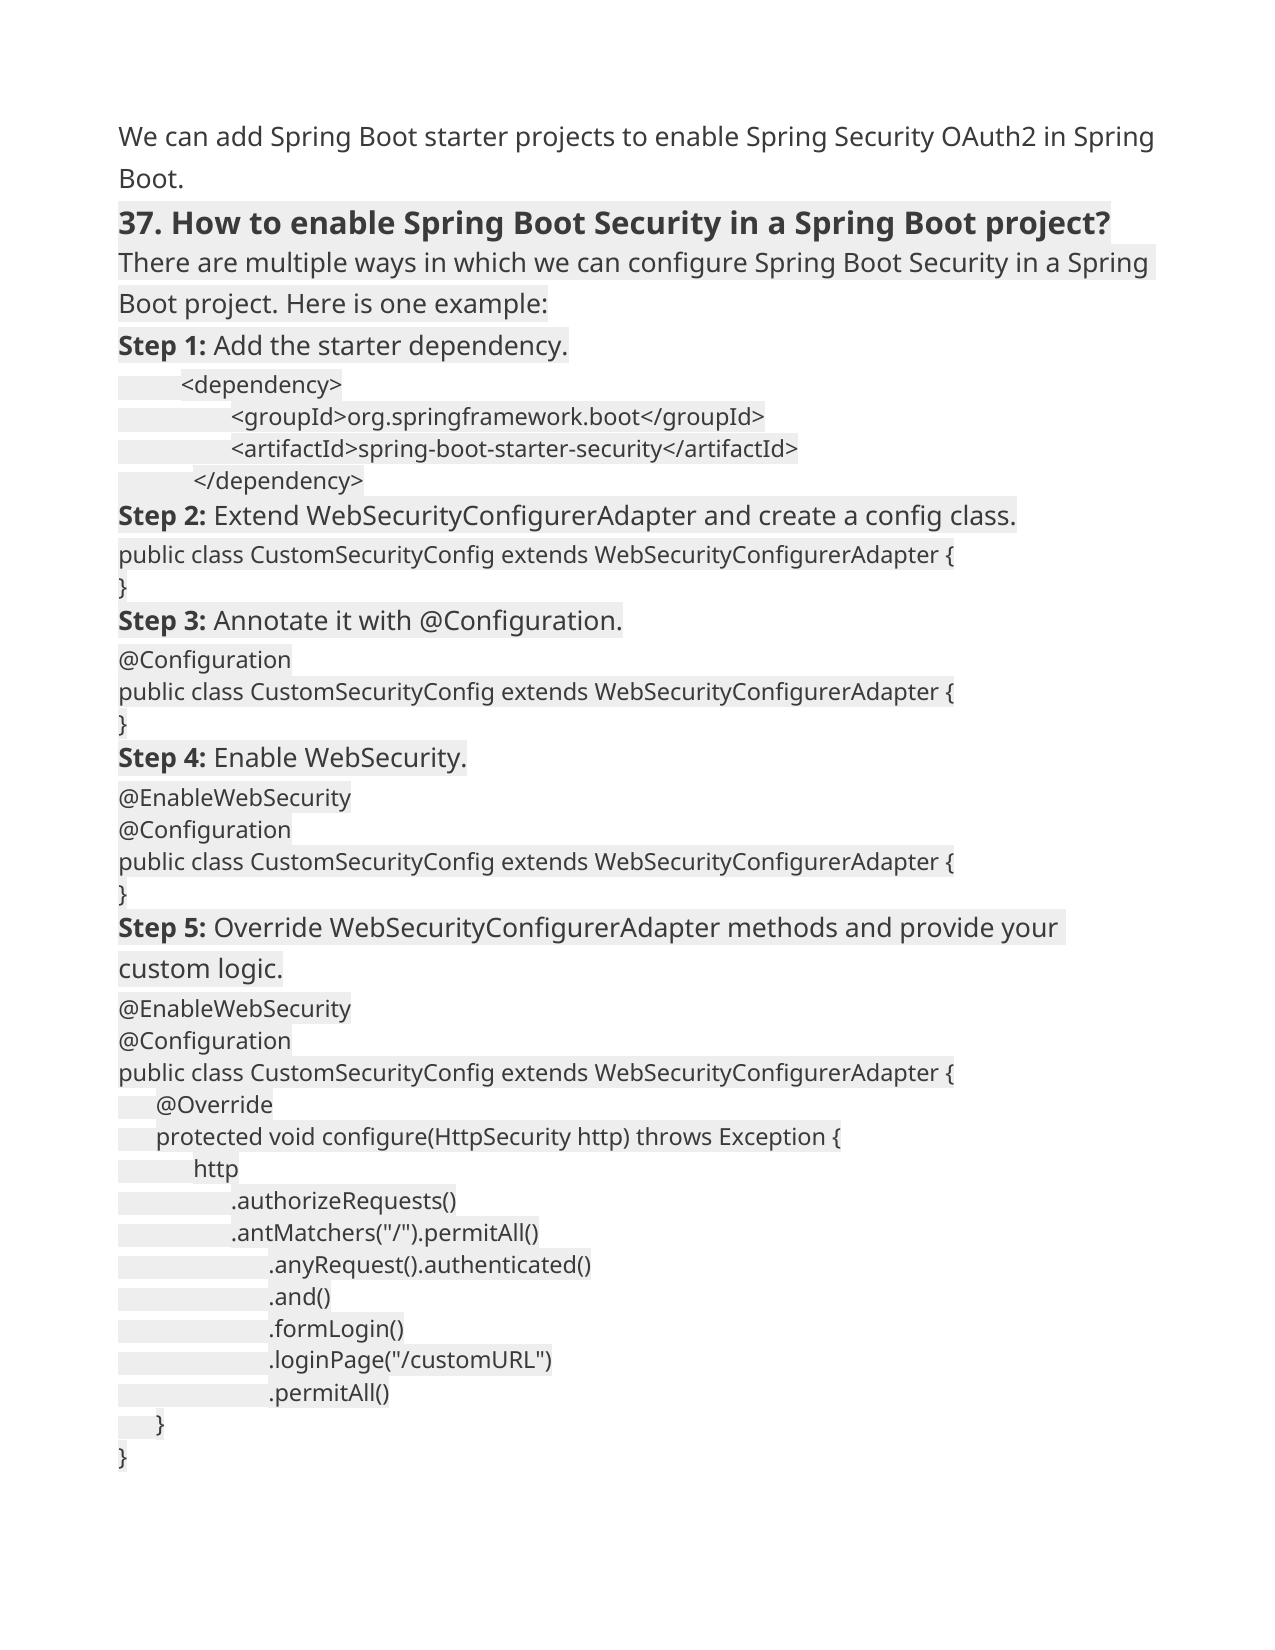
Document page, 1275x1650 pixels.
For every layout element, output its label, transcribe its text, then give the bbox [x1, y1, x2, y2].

text } [118, 877, 1157, 909]
text Step 4: Enable WebSecurity. [118, 739, 1157, 776]
text } [118, 707, 1157, 739]
text Step 1: Add the starter dependency. [118, 327, 1157, 363]
text public class CustomSecurityConfig extends WebSecurityConfigurerAdapter { [118, 845, 1157, 877]
text public class CustomSecurityConfig extends WebSecurityConfigurerAdapter { [118, 538, 1157, 570]
text There are multiple ways in which we can configure Spring Boot Security in a Spring Boot project. Here is one example: [118, 244, 1157, 322]
text .antMatchers("/").permitAll() [118, 1216, 1157, 1248]
text } [118, 1440, 1157, 1472]
text .anyRequest().authenticated() [118, 1248, 1157, 1280]
text .and() [118, 1280, 1157, 1312]
text .authorizeRequests() [118, 1184, 1157, 1216]
text </dependency> [118, 464, 1157, 496]
text public class CustomSecurityConfig extends WebSecurityConfigurerAdapter { [118, 1056, 1157, 1088]
text } [118, 1408, 1157, 1440]
text protected void configure(HttpSecurity http) throws Exception { [118, 1120, 1157, 1152]
text .loginPage("/customURL") [118, 1344, 1157, 1376]
text @EnableWebSecurity [118, 992, 1157, 1024]
text public class CustomSecurityConfig extends WebSecurityConfigurerAdapter { [118, 676, 1157, 707]
text @Configuration [118, 1024, 1157, 1056]
text @Configuration [118, 643, 1157, 676]
text .permitAll() [118, 1376, 1157, 1408]
text <groupId>org.springframework.boot</groupId> [118, 401, 1157, 432]
subtitle 37. How to enable Spring Boot Security in a Spring Boot project? [118, 201, 1157, 244]
text Step 5: Override WebSecurityConfigurerAdapter methods and provide your custom logic. [118, 909, 1157, 987]
text We can add Spring Boot starter projects to enable Spring Security OAuth2 in Spring Boot. [118, 118, 1157, 196]
text } [118, 570, 1157, 602]
text @Configuration [118, 813, 1157, 845]
text http [118, 1152, 1157, 1184]
text Step 3: Annotate it with @Configuration. [118, 602, 1157, 638]
text <artifactId>spring-boot-starter-security</artifactId> [118, 432, 1157, 464]
text @EnableWebSecurity [118, 781, 1157, 813]
text <dependency> [118, 368, 1157, 401]
text @Override [118, 1088, 1157, 1120]
text Step 2: Extend WebSecurityConfigurerAdapter and create a config class. [118, 496, 1157, 533]
text .formLogin() [118, 1312, 1157, 1344]
